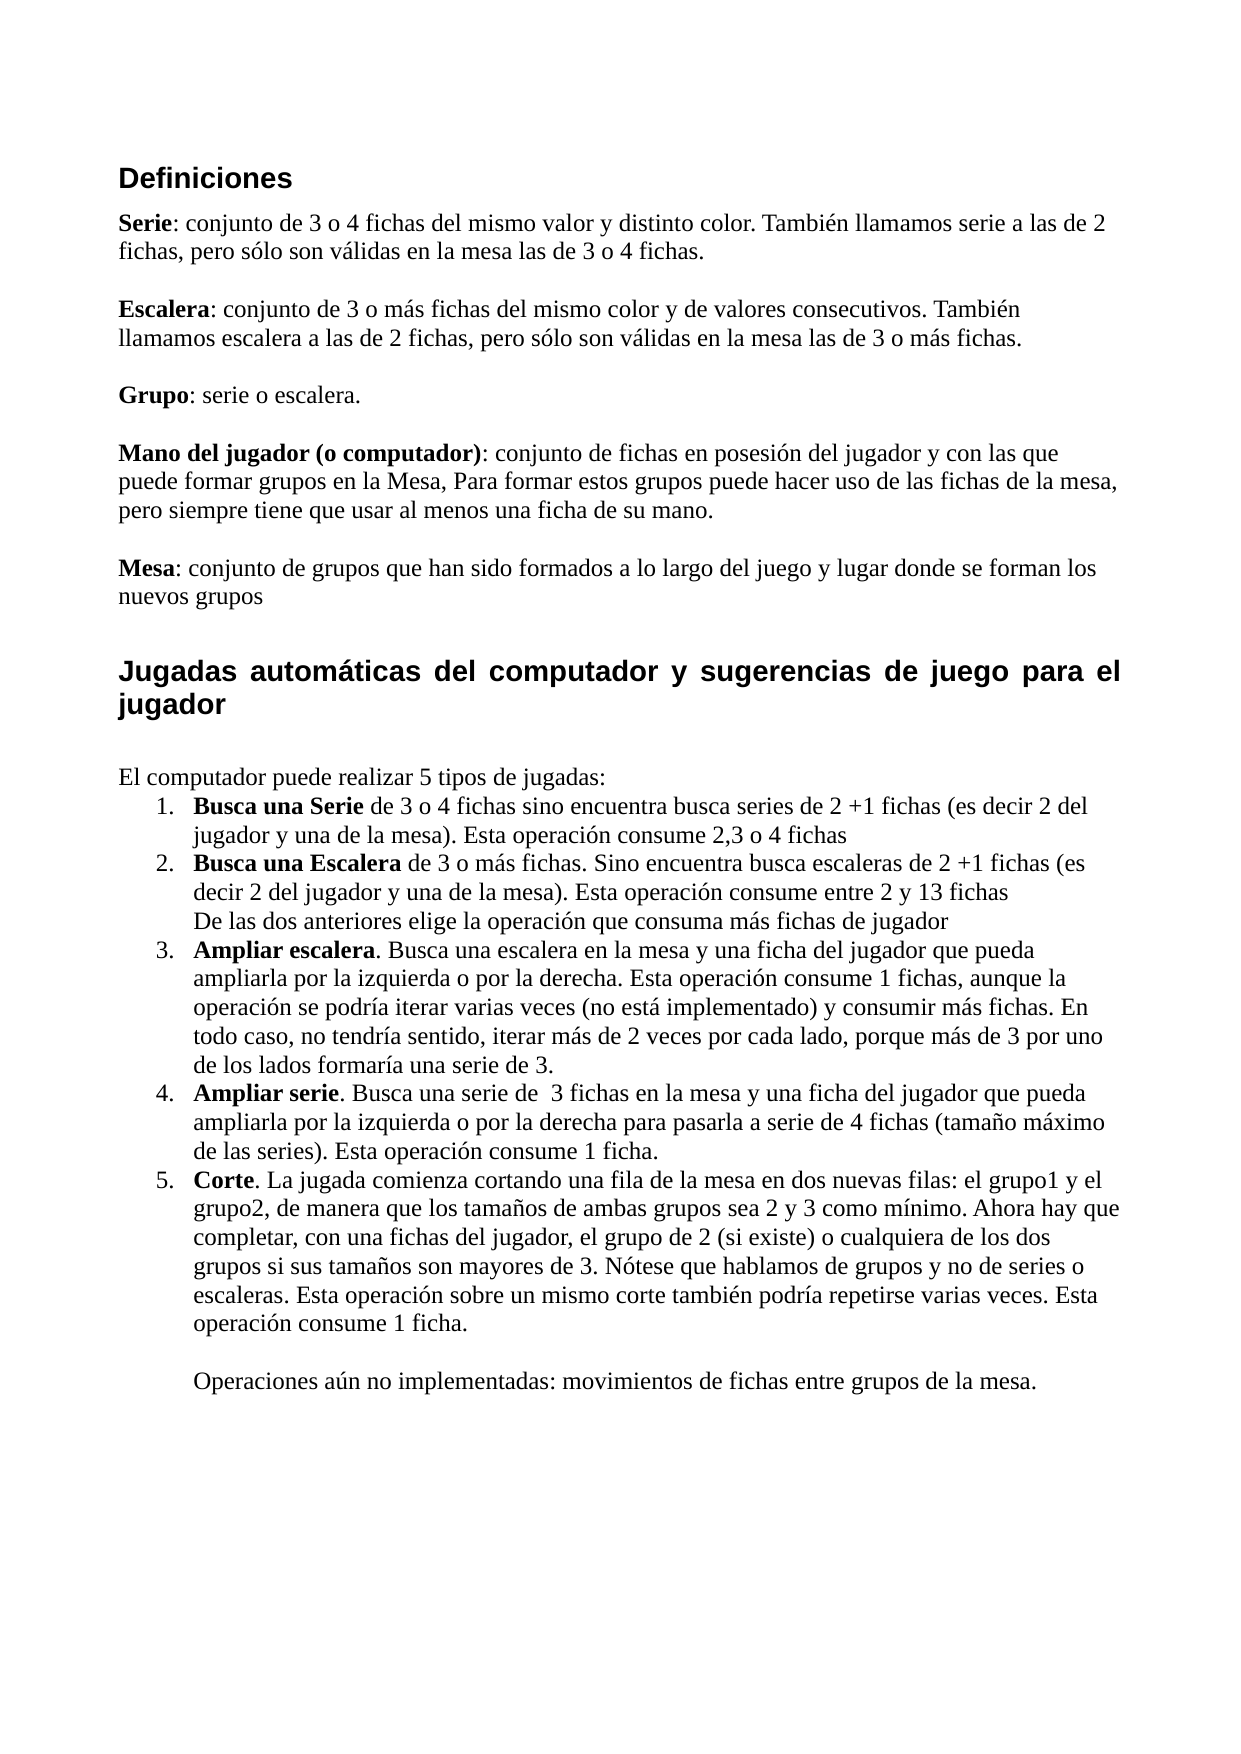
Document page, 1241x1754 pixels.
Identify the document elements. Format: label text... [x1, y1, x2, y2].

list Busca una Escalera de 3 o más fichas. Sino encuentra busca escaleras de 2 +1 fichas (es decir 2 del jugador y una de la mesa). Esta operación consume entre 2 y 13 fichas [156, 848, 1122, 906]
list Busca una Serie de 3 o 4 fichas sino encuentra busca series de 2 +1 fichas (es decir 2 del jugador y una de la mesa). Esta operación consume 2,3 o 4 fichas [156, 791, 1122, 848]
text Escalera: conjunto de 3 o más fichas del mismo color y de valores consecutivos. También llamamos escalera a las de 2 fichas, pero sólo son válidas en la mesa las de 3 o más fichas. [118, 294, 1122, 351]
text Grupo: serie o escalera. [118, 380, 1122, 409]
list De las dos anteriores elige la operación que consuma más fichas de jugador [156, 906, 1122, 935]
list Corte. La jugada comienza cortando una fila de la mesa en dos nuevas filas: el grupo1 y el grupo2, de manera que los tamaños de ambas grupos sea 2 y 3 como mínimo. Ahora hay que completar, con una fichas del jugador, el grupo de 2 (si existe) o cualquiera de los dos grupos si sus tamaños son mayores de 3. Nótese que hablamos de grupos y no de series o escaleras. Esta operación sobre un mismo corte también podría repetirse varias veces. Esta operación consume 1 ficha. [156, 1165, 1122, 1337]
text Mano del jugador (o computador): conjunto de fichas en posesión del jugador y con las que puede formar grupos en la Mesa, Para formar estos grupos puede hacer uso de las fichas de la mesa, pero siempre tiene que usar al menos una ficha de su mano. [118, 438, 1122, 524]
list Operaciones aún no implementadas: movimientos de fichas entre grupos de la mesa. [156, 1366, 1122, 1395]
list Ampliar escalera. Busca una escalera en la mesa y una ficha del jugador que pueda ampliarla por la izquierda o por la derecha. Esta operación consume 1 fichas, aunque la operación se podría iterar varias veces (no está implementado) y consumir más fichas. En todo caso, no tendría sentido, iterar más de 2 veces por cada lado, porque más de 3 por uno de los lados formaría una serie de 3. [156, 935, 1122, 1078]
text Mesa: conjunto de grupos que han sido formados a lo largo del juego y lugar donde se forman los nuevos grupos [118, 553, 1122, 610]
subtitle Definiciones [118, 161, 1122, 195]
text Serie: conjunto de 3 o 4 fichas del mismo valor y distinto color. También llamamos serie a las de 2 fichas, pero sólo son válidas en la mesa las de 3 o 4 fichas. [118, 208, 1122, 265]
subtitle Jugadas automáticas del computador y sugerencias de juego para el jugador [118, 653, 1122, 721]
text El computador puede realizar 5 tipos de jugadas: [118, 762, 1122, 791]
list Ampliar serie. Busca una serie de 3 fichas en la mesa y una ficha del jugador que pueda ampliarla por la izquierda o por la derecha para pasarla a serie de 4 fichas (tamaño máximo de las series). Esta operación consume 1 ficha. [156, 1078, 1122, 1165]
